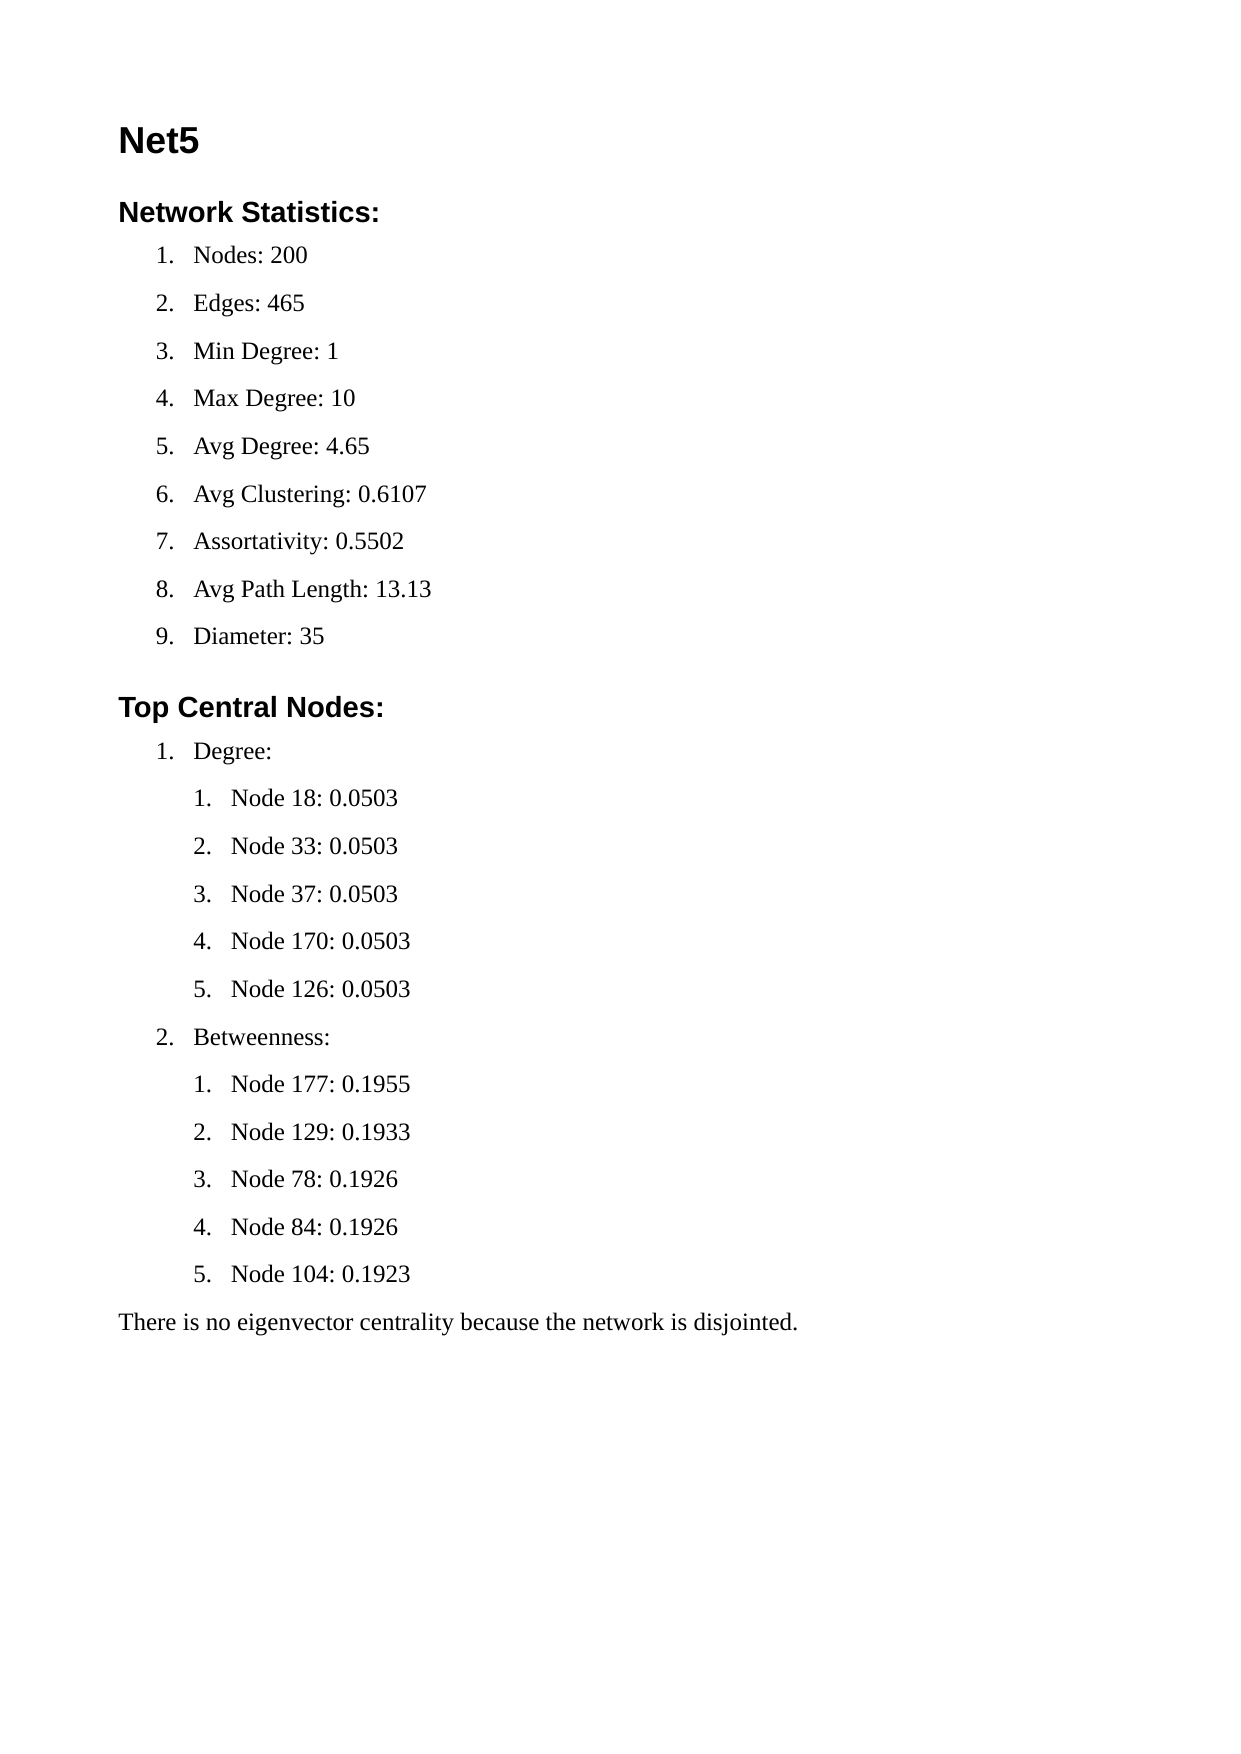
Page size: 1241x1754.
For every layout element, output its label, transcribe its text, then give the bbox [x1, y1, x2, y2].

list Node 177: 0.1955 [193, 1069, 1122, 1098]
list Node 104: 0.1923 [193, 1259, 1122, 1288]
list Node 18: 0.0503 [193, 783, 1122, 812]
list Min Degree: 1 [156, 336, 1122, 364]
list Avg Degree: 4.65 [156, 431, 1122, 460]
text There is no eigenvector centrality because the network is disjointed. [118, 1307, 1122, 1336]
list Avg Clustering: 0.6107 [156, 479, 1122, 507]
list Node 170: 0.0503 [193, 926, 1122, 955]
list Betweenness: [156, 1022, 1122, 1050]
list Diameter: 35 [156, 621, 1122, 650]
list Node 37: 0.0503 [193, 879, 1122, 907]
subtitle Net5 [118, 118, 1122, 161]
list Node 84: 0.1926 [193, 1212, 1122, 1241]
list Node 129: 0.1933 [193, 1117, 1122, 1146]
subtitle Network Statistics: [118, 194, 1122, 228]
list Edges: 465 [156, 288, 1122, 317]
list Nodes: 200 [156, 241, 1122, 269]
subtitle Top Central Nodes: [118, 690, 1122, 723]
list Assortativity: 0.5502 [156, 526, 1122, 555]
list Node 33: 0.0503 [193, 831, 1122, 860]
list Node 78: 0.1926 [193, 1164, 1122, 1193]
list Max Degree: 10 [156, 383, 1122, 412]
list Node 126: 0.0503 [193, 974, 1122, 1003]
list Degree: [156, 736, 1122, 765]
list Avg Path Length: 13.13 [156, 574, 1122, 603]
